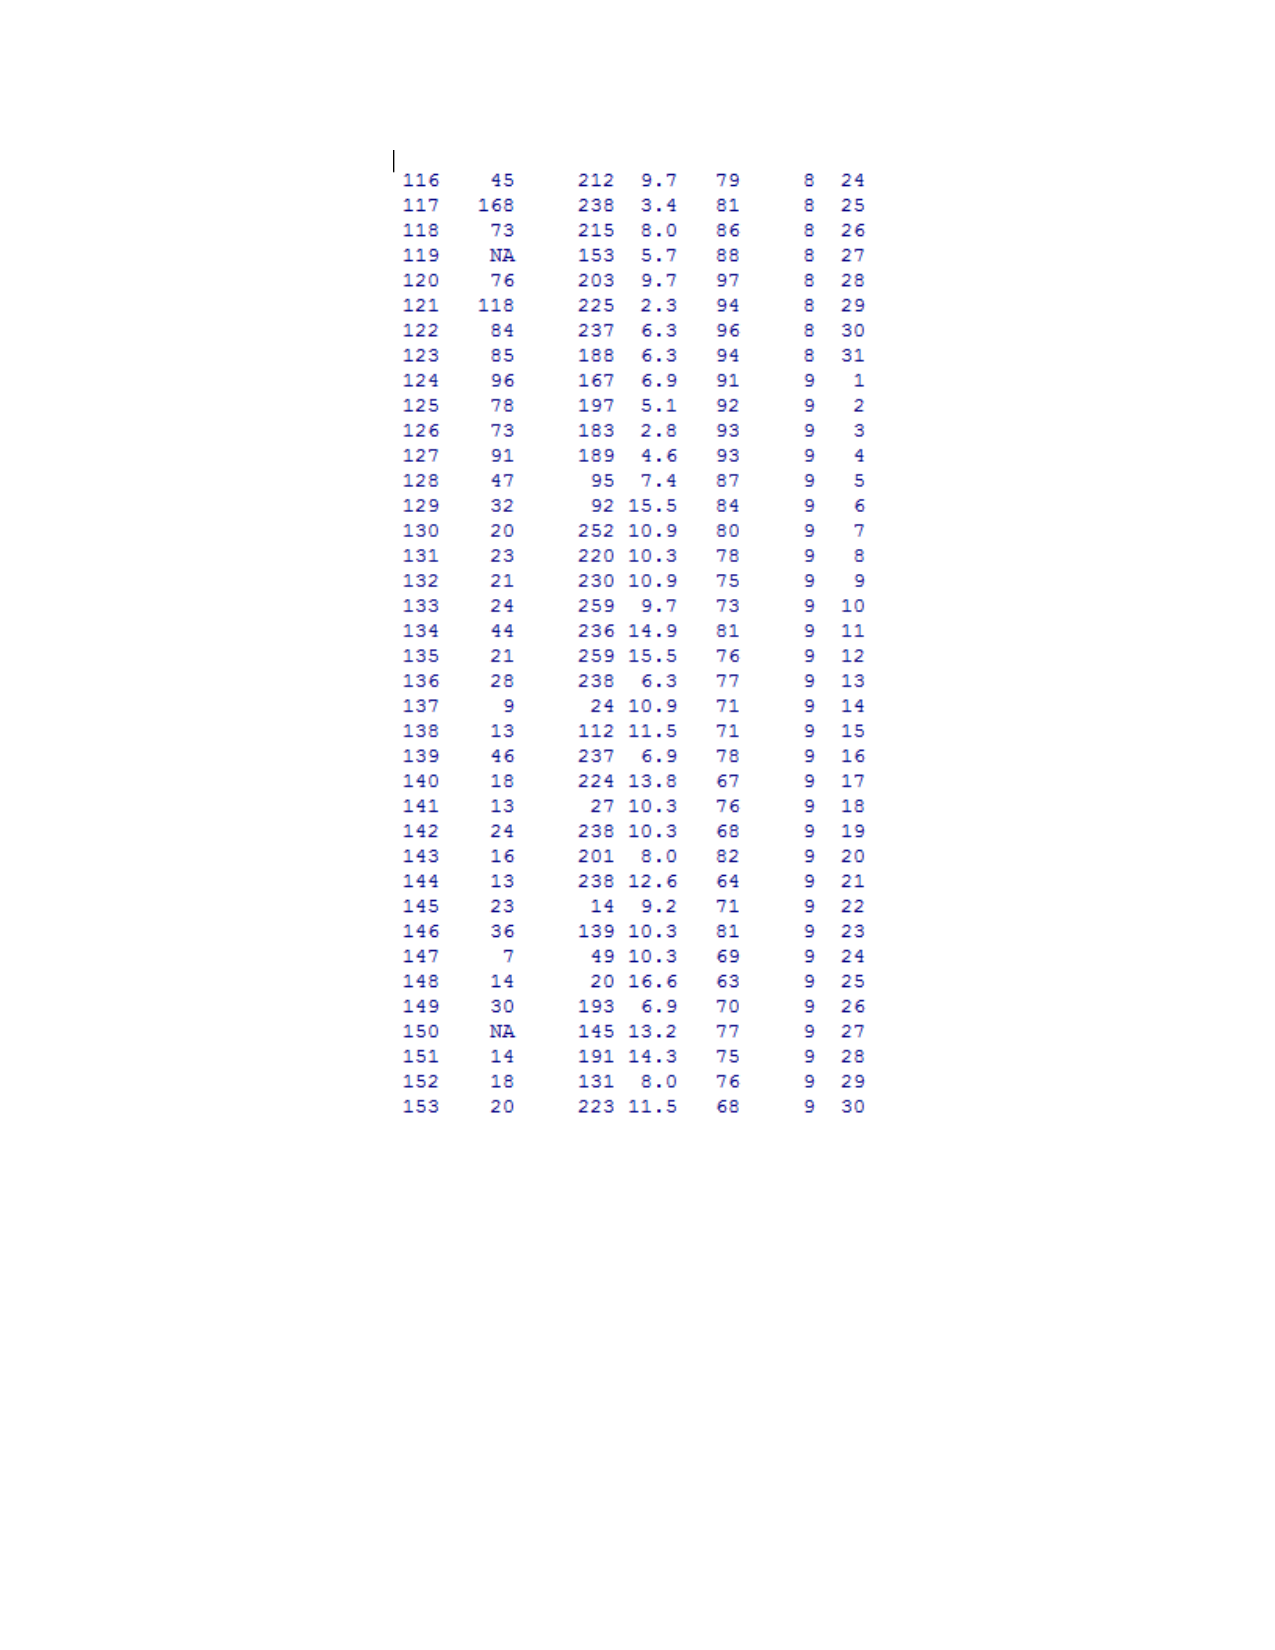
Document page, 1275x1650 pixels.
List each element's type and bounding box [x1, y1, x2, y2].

picture [393, 150, 883, 1130]
